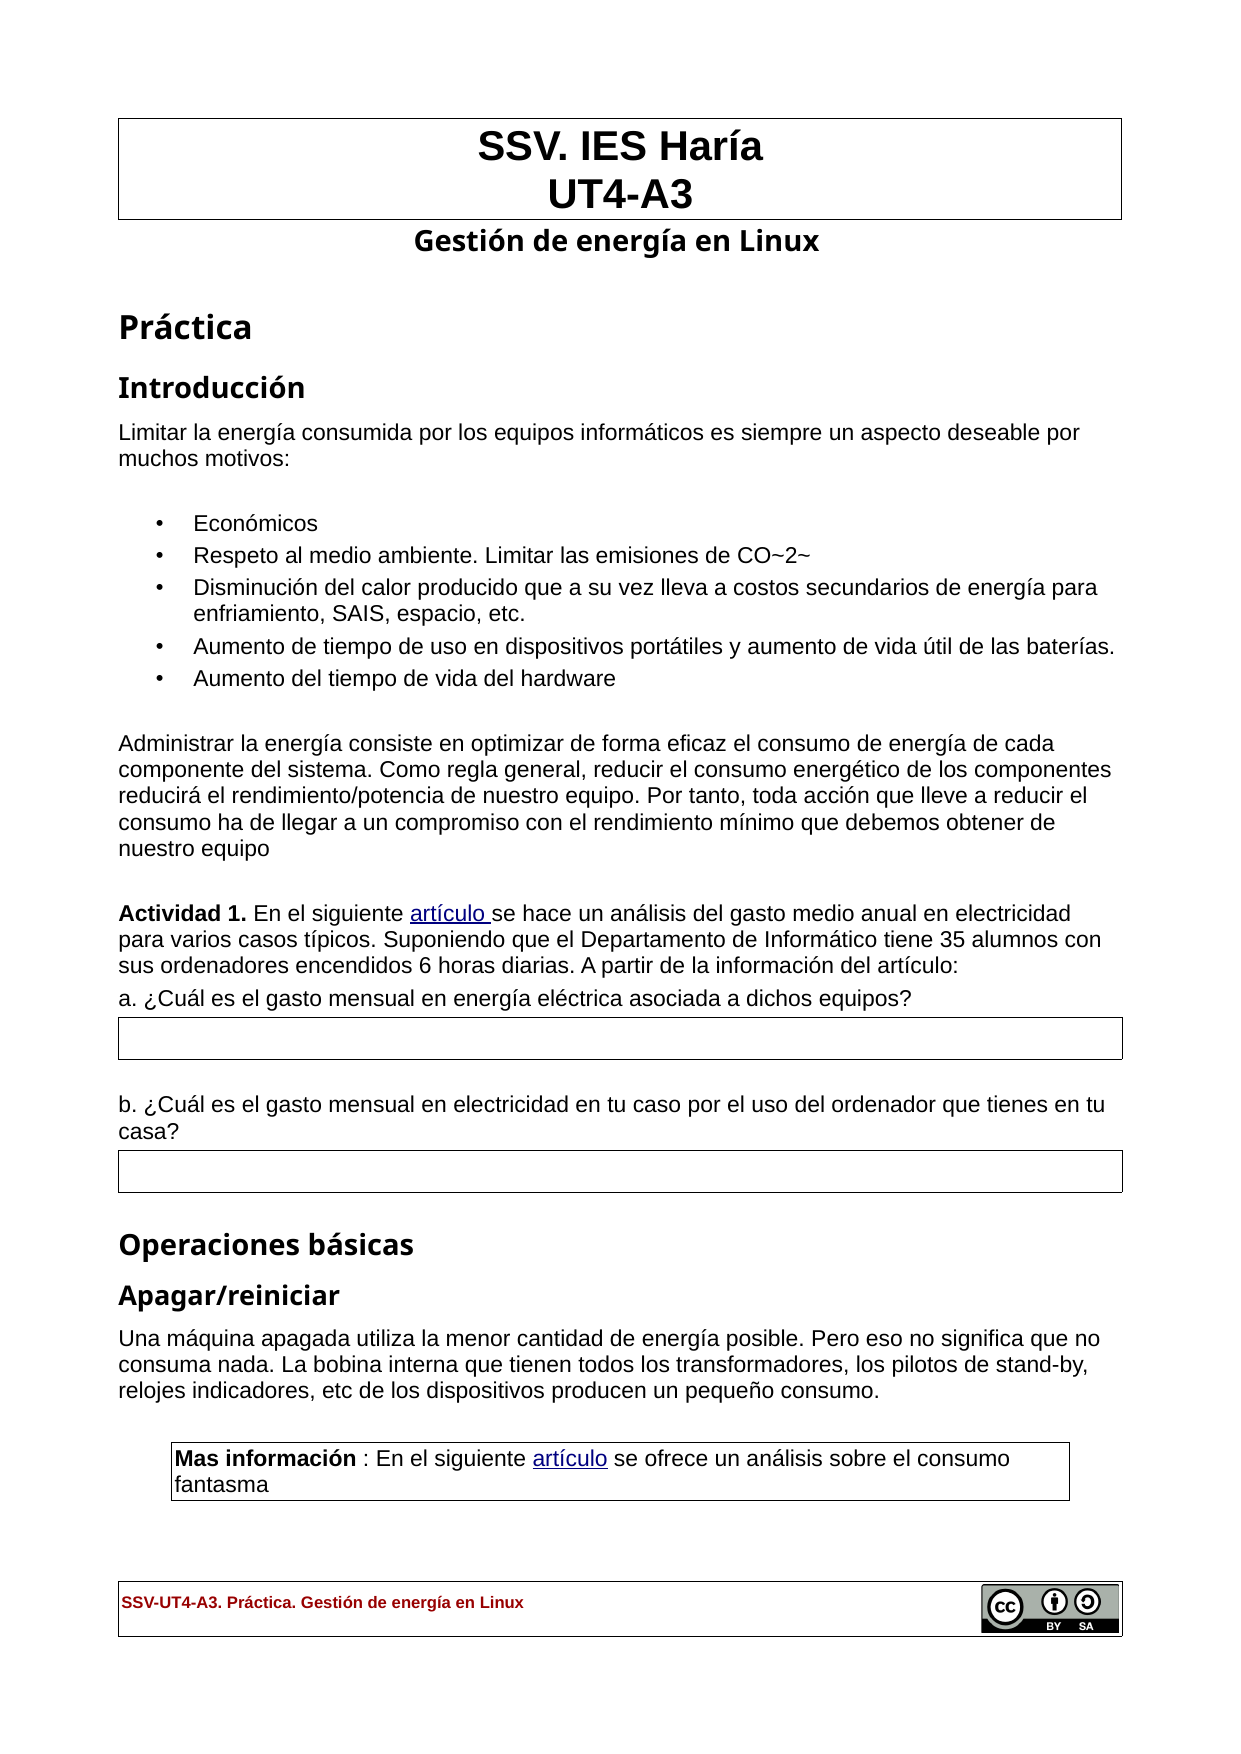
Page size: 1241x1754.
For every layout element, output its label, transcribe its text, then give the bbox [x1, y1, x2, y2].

text Una máquina apagada utiliza la menor cantidad de energía posible. Pero eso no significa que no consuma nada. La bobina interna que tienen todos los transformadores, los pilotos de stand-by, relojes indicadores, etc de los dispositivos producen un pequeño consumo. [118, 1324, 1122, 1404]
picture [981, 1584, 1119, 1633]
text Actividad 1. En el siguiente artículo se hace un análisis del gasto medio anual en electricidad para varios casos típicos. Suponiendo que el Departamento de Informático tiene 35 alumnos con sus ordenadores encendidos 6 horas diarias. A partir de la información del artículo: [118, 899, 1122, 979]
list Aumento del tiempo de vida del hardware [156, 665, 1122, 691]
text Limitar la energía consumida por los equipos informáticos es siempre un aspecto deseable por muchos motivos: [118, 418, 1122, 471]
subtitle Práctica [118, 304, 1122, 349]
text Administrar la energía consiste en optimizar de forma eficaz el consumo de energía de cada componente del sistema. Como regla general, reducir el consumo energético de los componentes reducirá el rendimiento/potencia de nuestro equipo. Por tanto, toda acción que lleve a reducir el consumo ha de llegar a un compromiso con el rendimiento mínimo que debemos obtener de nuestro equipo [118, 729, 1122, 861]
list Económicos [156, 509, 1122, 536]
text Mas información : En el siguiente artículo se ofrece un análisis sobre el consumo fantasma [172, 1443, 1069, 1500]
subtitle Gestión de energía en Linux [118, 220, 1122, 260]
text b. ¿Cuál es el gasto mensual en electricidad en tu caso por el uso del ordenador que tienes en tu casa? [118, 1091, 1122, 1144]
subtitle Introducción [118, 367, 1122, 407]
text SSV. IES Haría [119, 119, 1121, 166]
subtitle Apagar/reiniciar [118, 1276, 1122, 1313]
list Respeto al medio ambiente. Limitar las emisiones de CO~2~ [156, 542, 1122, 568]
list Disminución del calor producido que a su vez lleva a costos secundarios de energía para enfriamiento, SAIS, espacio, etc. [156, 574, 1122, 627]
text a. ¿Cuál es el gasto mensual en energía eléctrica asociada a dichos equipos? [118, 984, 1122, 1011]
text UT4-A3 [119, 166, 1121, 219]
list Aumento de tiempo de uso en dispositivos portátiles y aumento de vida útil de las baterías. [156, 633, 1122, 659]
subtitle Operaciones básicas [118, 1224, 1122, 1264]
table_header [119, 1151, 1122, 1192]
table_header [119, 1018, 1122, 1059]
